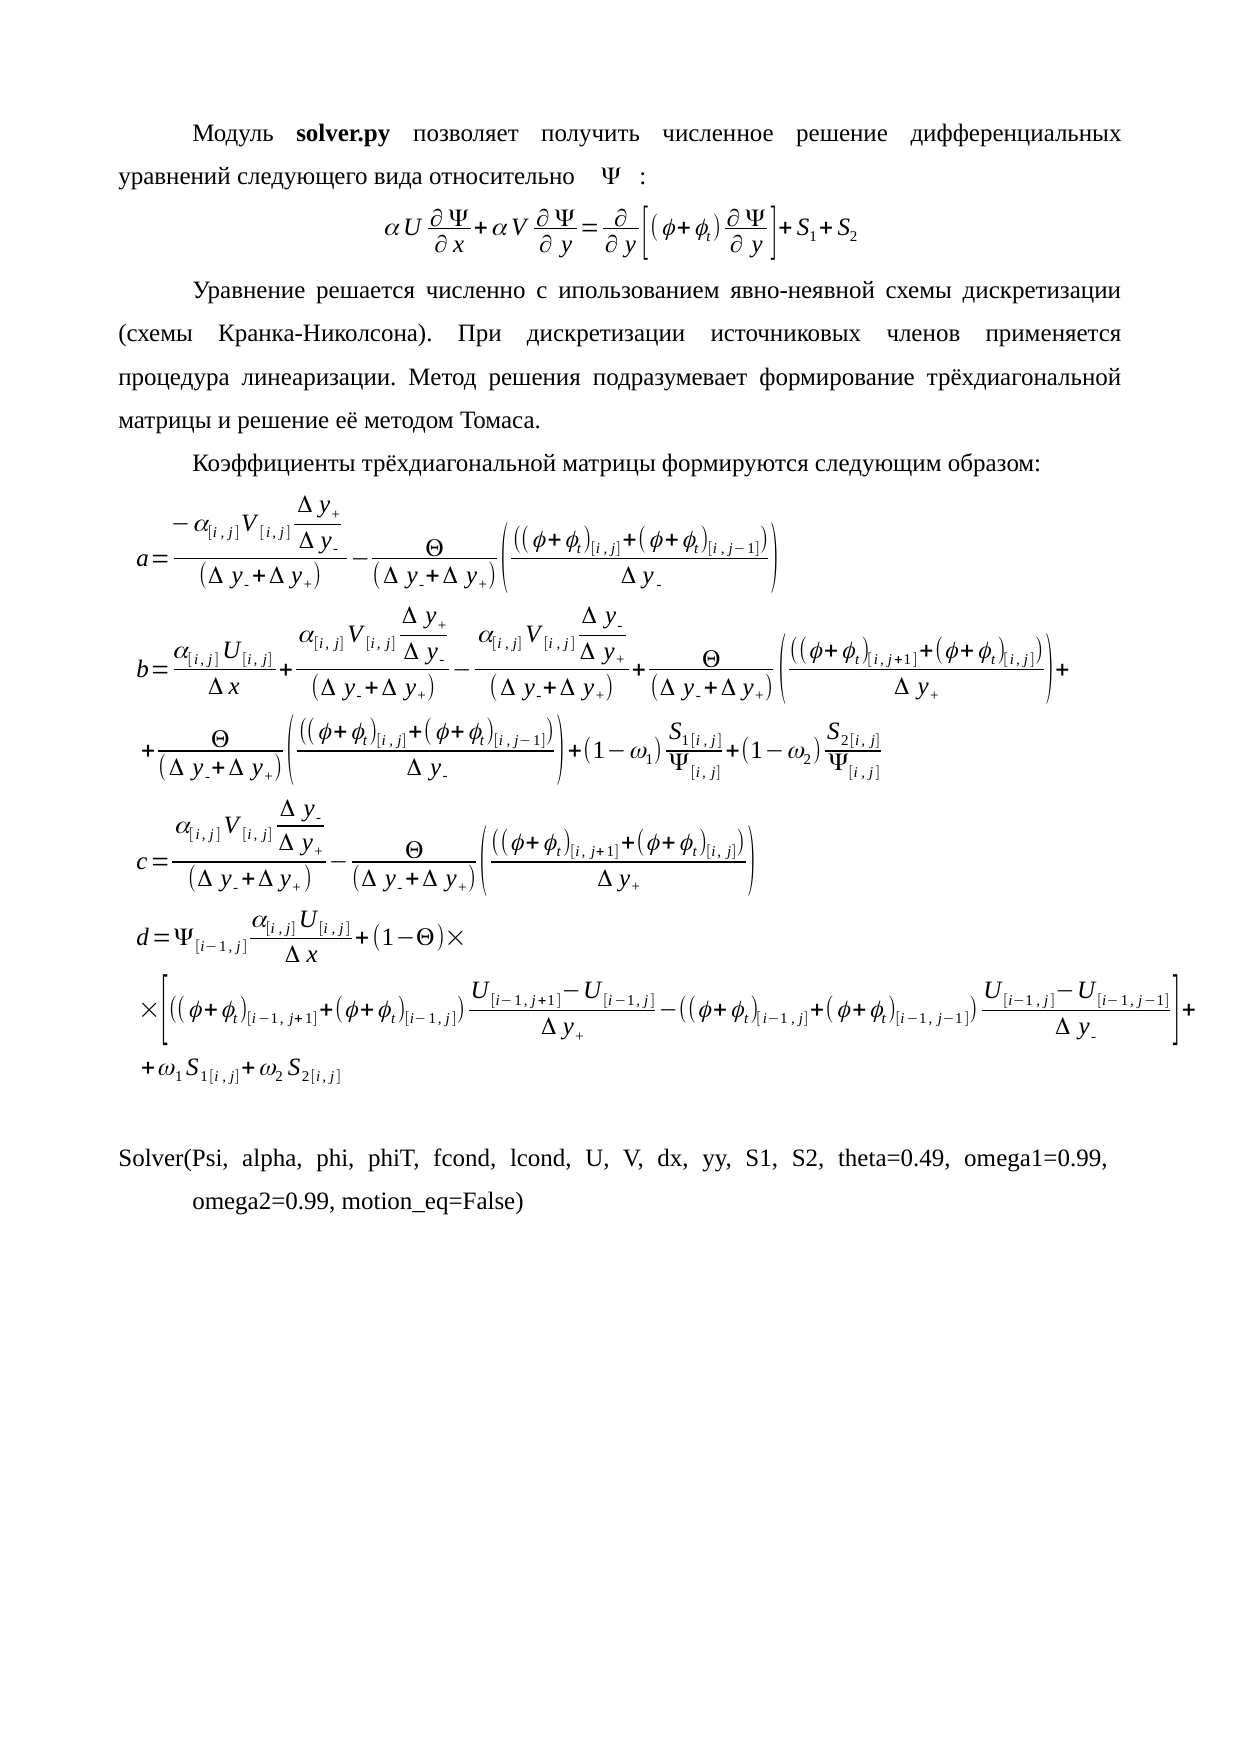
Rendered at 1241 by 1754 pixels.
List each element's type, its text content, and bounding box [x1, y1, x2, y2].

text Solver(Psi, alpha, phi, phiT, fcond, lcond, U, V, dx, yy, S1, S2, theta=0.49, omega1=0.99, omega2=0.99, motion_eq=False) [118, 1143, 1122, 1214]
text Коэффициенты трёхдиагональной матрицы формируются следующим образом: [118, 448, 1122, 477]
text Модуль solver.py позволяет получить численное решение дифференциальных уравнений следующего вида относительно : [118, 118, 1122, 190]
text Уравнение решается численно с ипользованием явно-неявной схемы дискретизации (схемы Кранка-Николсона). При дискретизации источниковых членов применяется процедура линеаризации. Метод решения подразумевает формирование трёхдиагональной матрицы и решение её методом Томаса. [118, 275, 1122, 433]
